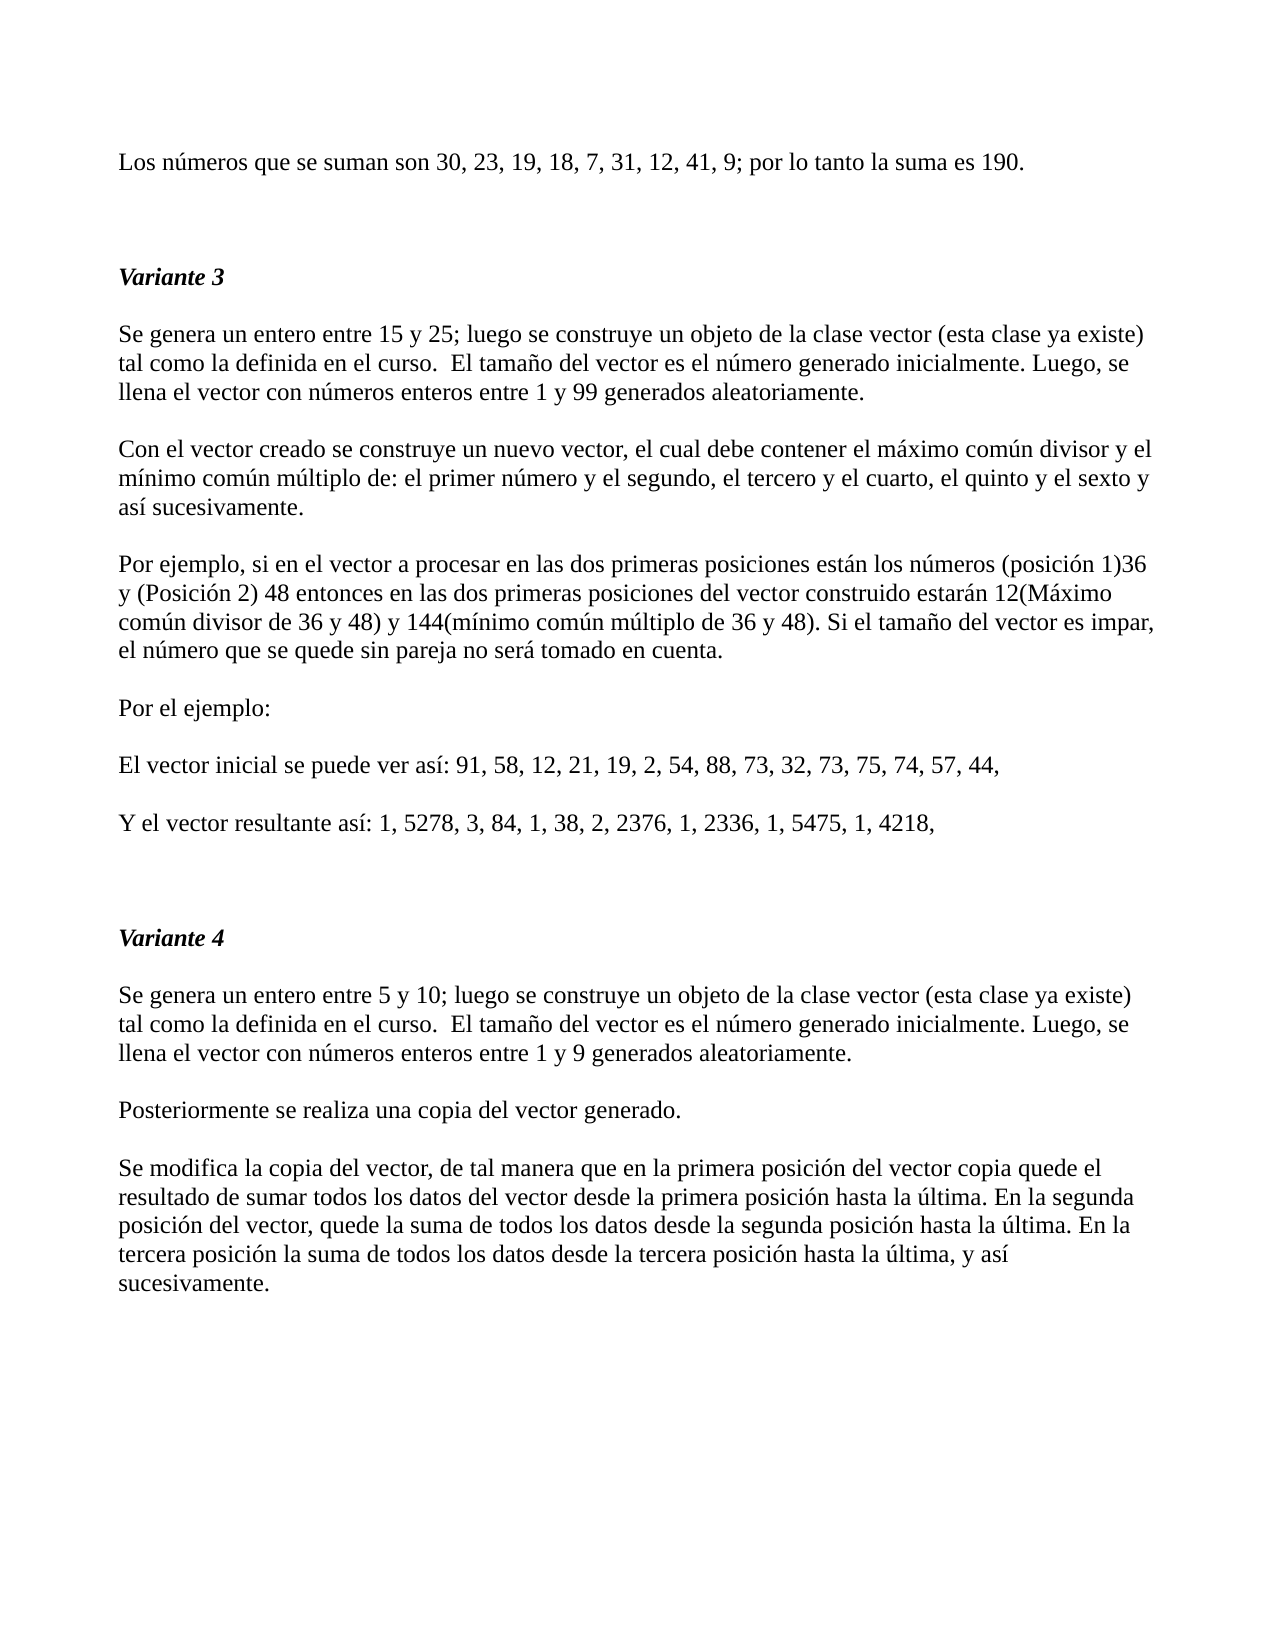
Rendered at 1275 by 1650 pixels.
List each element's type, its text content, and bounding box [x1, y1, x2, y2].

text Por el ejemplo: [118, 693, 1157, 722]
text Variante 4 [118, 923, 1157, 952]
text Posteriormente se realiza una copia del vector generado. [118, 1096, 1157, 1124]
text Se genera un entero entre 15 y 25; luego se construye un objeto de la clase vector (esta clase ya existe) tal como la definida en el curso. El tamaño del vector es el número generado inicialmente. Luego, se llena el vector con números enteros entre 1 y 99 generados aleatoriamente. [118, 319, 1157, 406]
text Se modifica la copia del vector, de tal manera que en la primera posición del vector copia quede el resultado de sumar todos los datos del vector desde la primera posición hasta la última. En la segunda posición del vector, quede la suma de todos los datos desde la segunda posición hasta la última. En la tercera posición la suma de todos los datos desde la tercera posición hasta la última, y así sucesivamente. [118, 1153, 1157, 1297]
text Los números que se suman son 30, 23, 19, 18, 7, 31, 12, 41, 9; por lo tanto la suma es 190. [118, 147, 1157, 176]
text Se genera un entero entre 5 y 10; luego se construye un objeto de la clase vector (esta clase ya existe) tal como la definida en el curso. El tamaño del vector es el número generado inicialmente. Luego, se llena el vector con números enteros entre 1 y 9 generados aleatoriamente. [118, 981, 1157, 1067]
text El vector inicial se puede ver así: 91, 58, 12, 21, 19, 2, 54, 88, 73, 32, 73, 75, 74, 57, 44, [118, 751, 1157, 779]
text Con el vector creado se construye un nuevo vector, el cual debe contener el máximo común divisor y el mínimo común múltiplo de: el primer número y el segundo, el tercero y el cuarto, el quinto y el sexto y así sucesivamente. [118, 434, 1157, 521]
text Por ejemplo, si en el vector a procesar en las dos primeras posiciones están los números (posición 1)36 y (Posición 2) 48 entonces en las dos primeras posiciones del vector construido estarán 12(Máximo común divisor de 36 y 48) y 144(mínimo común múltiplo de 36 y 48). Si el tamaño del vector es impar, el número que se quede sin pareja no será tomado en cuenta. [118, 549, 1157, 664]
text Variante 3 [118, 262, 1157, 291]
text Y el vector resultante así: 1, 5278, 3, 84, 1, 38, 2, 2376, 1, 2336, 1, 5475, 1, 4218, [118, 808, 1157, 837]
